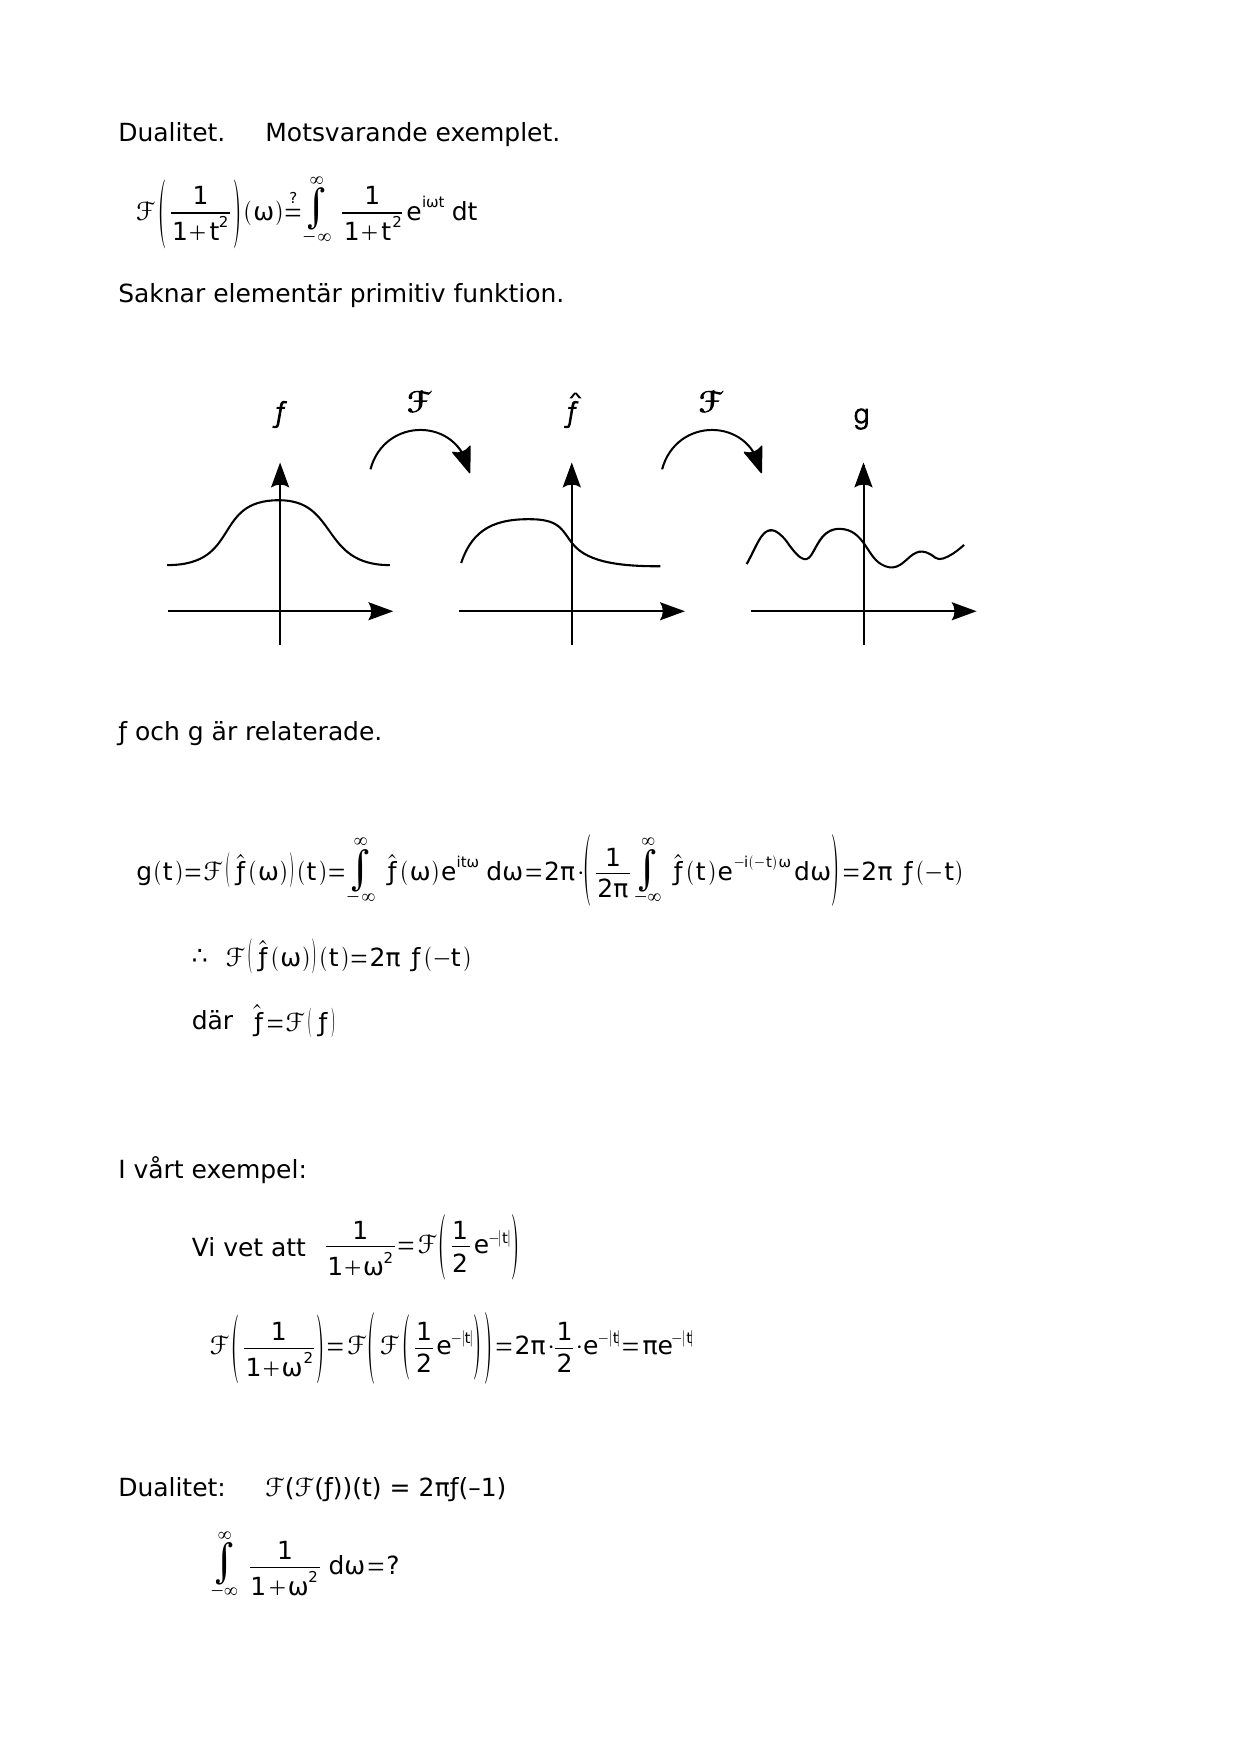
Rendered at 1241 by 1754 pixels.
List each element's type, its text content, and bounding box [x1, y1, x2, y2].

text ƒ och g är relaterade. [118, 717, 1122, 746]
text I vårt exempel: [118, 1155, 1122, 1184]
text Saknar elementär primitiv funktion. [118, 279, 1122, 308]
text ∴ [118, 937, 1122, 974]
text där [118, 1003, 1122, 1038]
text Dualitet. Motsvarande exemplet. [118, 118, 1122, 147]
text Vi vet att [118, 1213, 1122, 1281]
text Dualitet: ℱ(ℱ(ƒ))(t) = 2πƒ(–1) [118, 1473, 1122, 1502]
